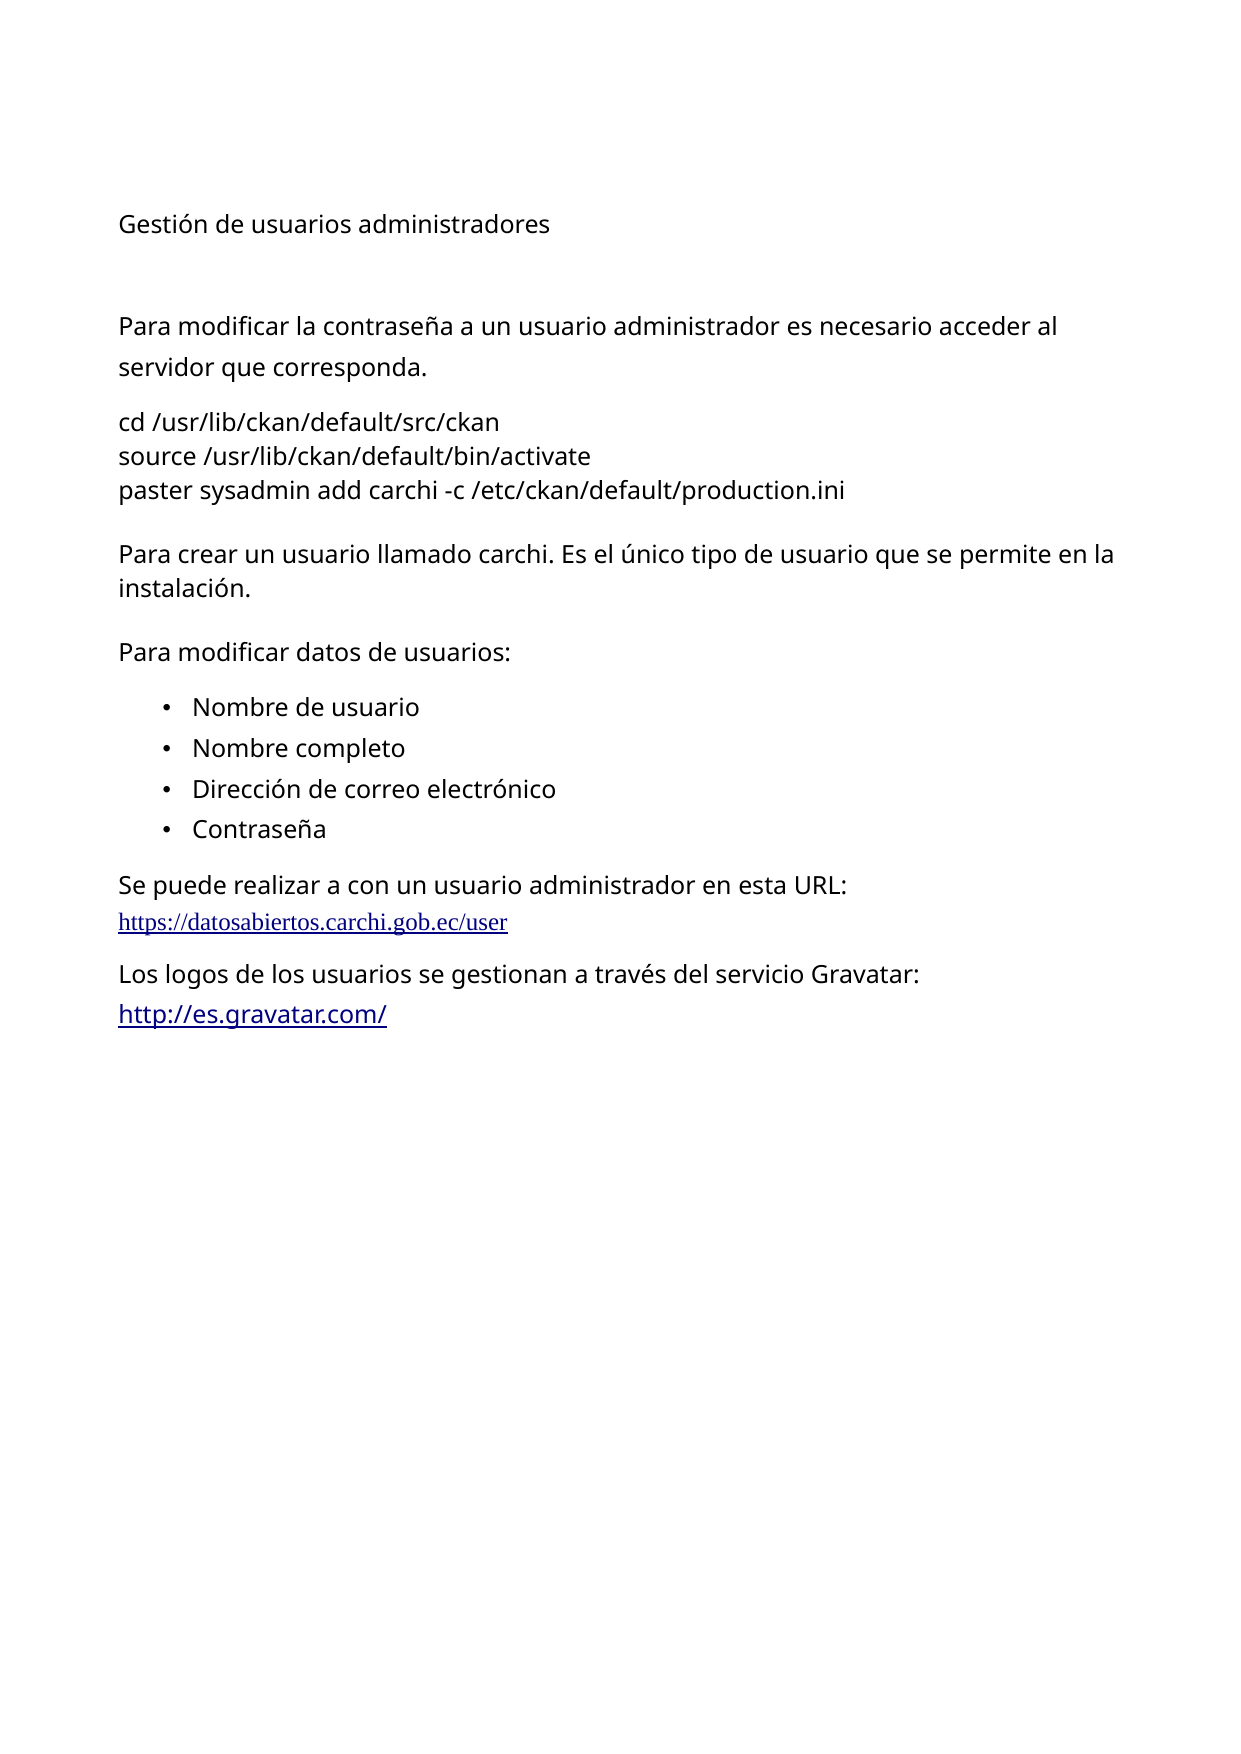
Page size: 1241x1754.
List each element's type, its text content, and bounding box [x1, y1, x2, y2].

text Para crear un usuario llamado carchi. Es el único tipo de usuario que se permite en la instalación. [118, 537, 1122, 605]
list Nombre completo [162, 730, 1122, 764]
subtitle Gestión de usuarios administradores [118, 207, 1122, 241]
text paster sysadmin add carchi -c /etc/ckan/default/production.ini [118, 473, 1122, 507]
list Contraseña [162, 812, 1122, 846]
text Los logos de los usuarios se gestionan a través del servicio Gravatar: http://es.gravatar.com/ [118, 956, 1122, 1031]
text Se puede realizar a con un usuario administrador en esta URL: https://datosabiertos.carchi.gob.ec/user [118, 867, 1122, 936]
list Dirección de correo electrónico [162, 771, 1122, 805]
list Nombre de usuario [162, 689, 1122, 724]
text Para modificar datos de usuarios: [118, 634, 1122, 668]
text source /usr/lib/ckan/default/bin/activate [118, 439, 1122, 473]
text cd /usr/lib/ckan/default/src/ckan [118, 405, 1122, 439]
text Para modificar la contraseña a un usuario administrador es necesario acceder al servidor que corresponda. [118, 309, 1122, 383]
